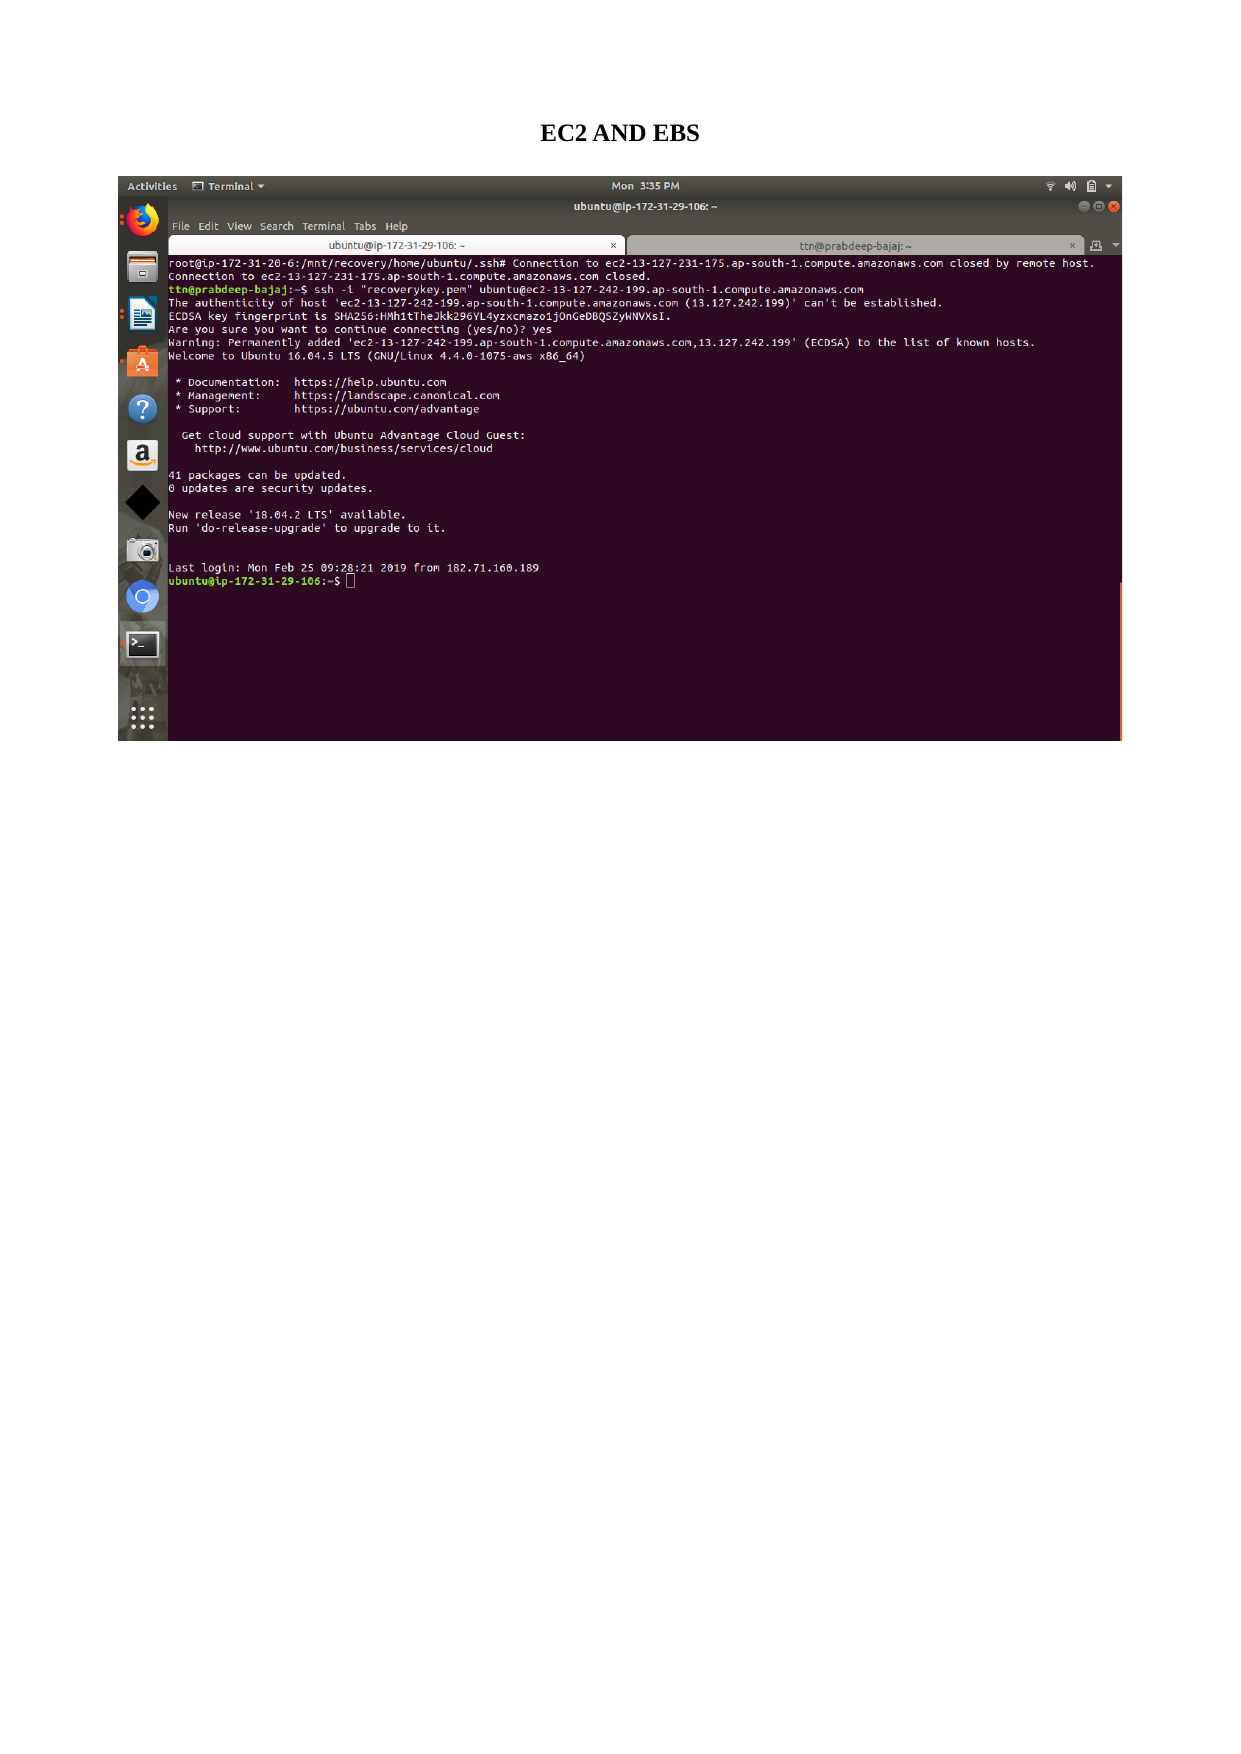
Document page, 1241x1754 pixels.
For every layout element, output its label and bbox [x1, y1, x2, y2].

picture [118, 176, 1123, 741]
